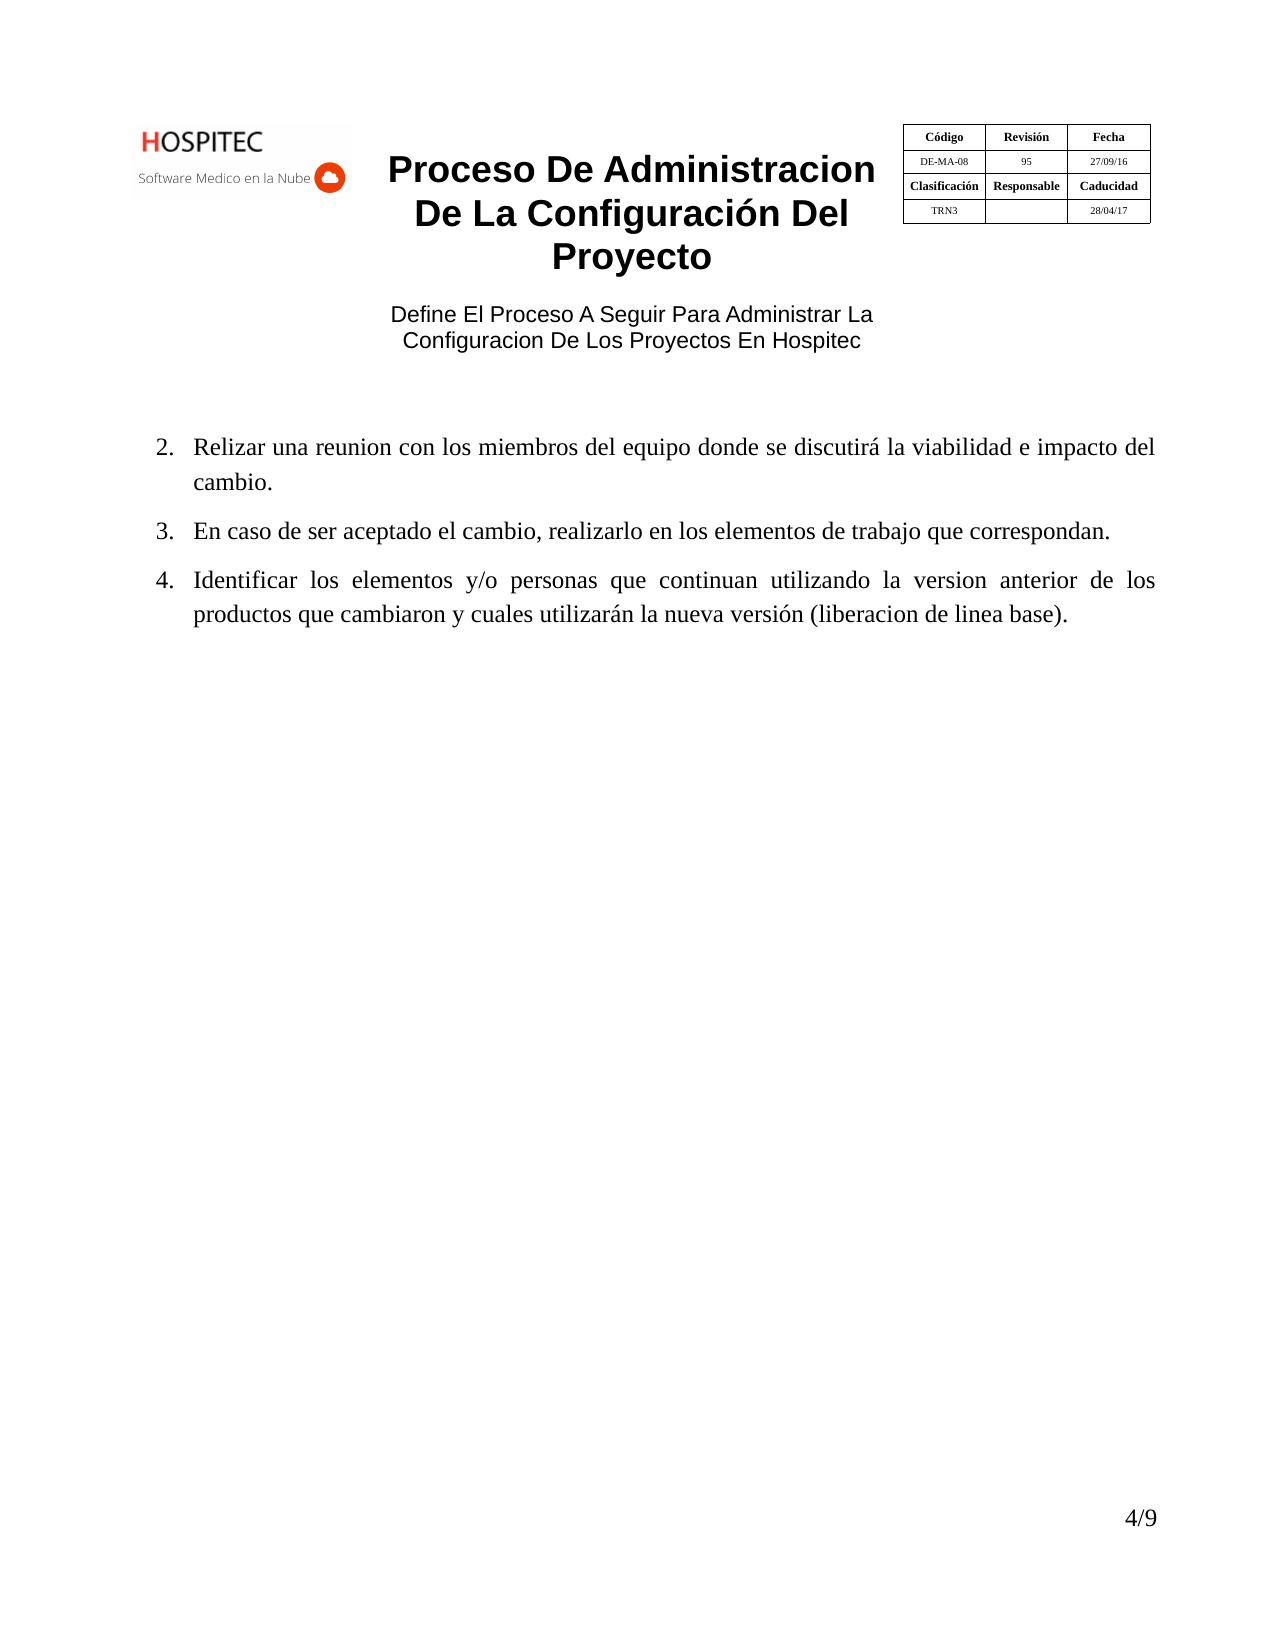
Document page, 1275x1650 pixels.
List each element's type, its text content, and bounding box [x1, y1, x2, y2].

list Relizar una reunion con los miembros del equipo donde se discutirá la viabilidad e impacto del cambio. [156, 432, 1157, 496]
list Identificar los elementos y/o personas que continuan utilizando la version anterior de los productos que cambiaron y cuales utilizarán la nueva versión (liberacion de linea base). [156, 565, 1157, 628]
list En caso de ser aceptado el cambio, realizarlo en los elementos de trabajo que correspondan. [156, 516, 1157, 544]
picture [131, 123, 353, 198]
